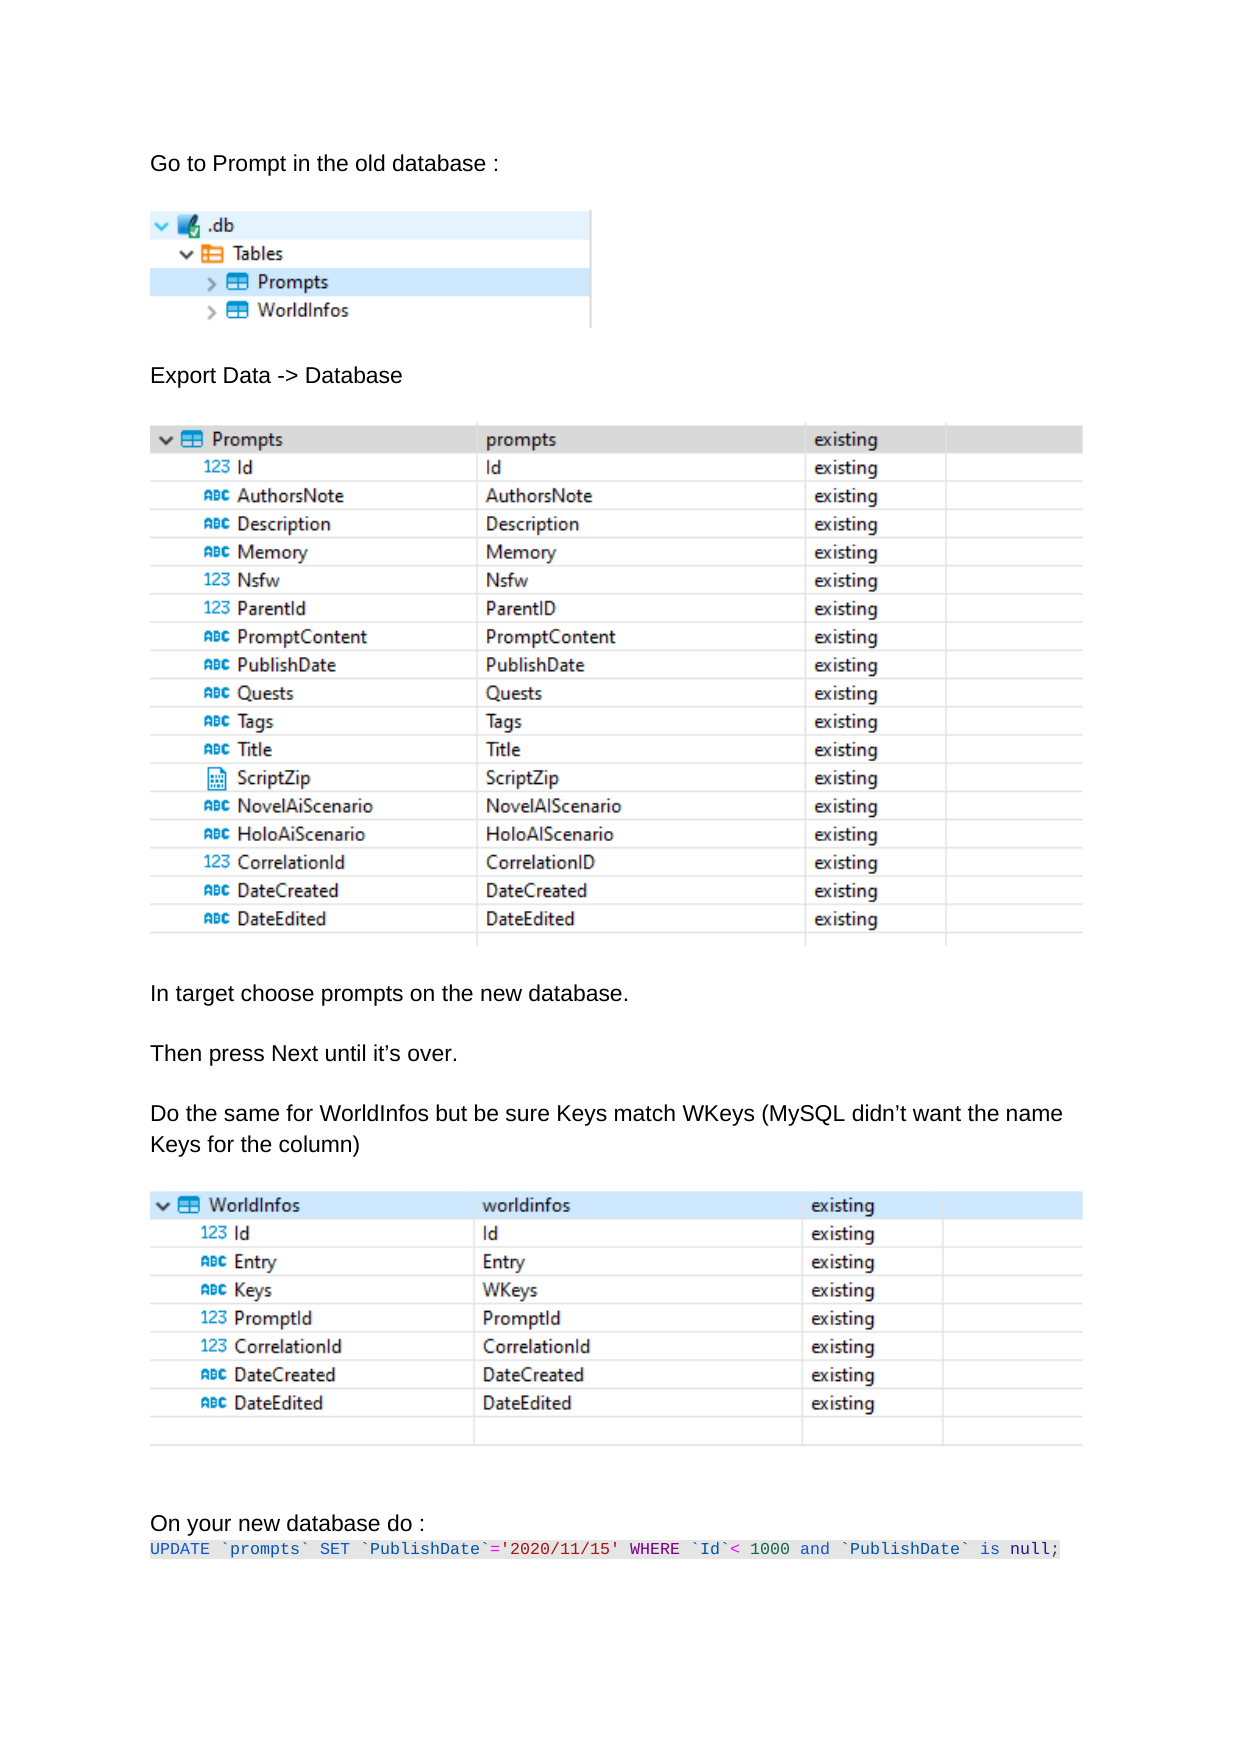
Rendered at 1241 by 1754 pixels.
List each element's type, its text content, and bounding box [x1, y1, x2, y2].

text In target choose prompts on the new database. [150, 979, 1090, 1006]
text UPDATE `prompts` SET `PublishDate`='2020/11/15' WHERE `Id`< 1000 and `PublishDate` is null; [150, 1540, 1090, 1559]
text Then press Next until it’s over. [150, 1040, 1090, 1066]
picture [150, 1191, 1083, 1446]
text On your new database do : [150, 1510, 1090, 1536]
text Go to Prompt in the old database : [150, 150, 1090, 176]
picture [150, 422, 1083, 946]
text Do the same for WorldInfos but be sure Keys match WKeys (MySQL didn’t want the name Keys for the column) [150, 1100, 1090, 1157]
text Export Data -> Database [150, 362, 1090, 388]
picture [150, 210, 593, 328]
